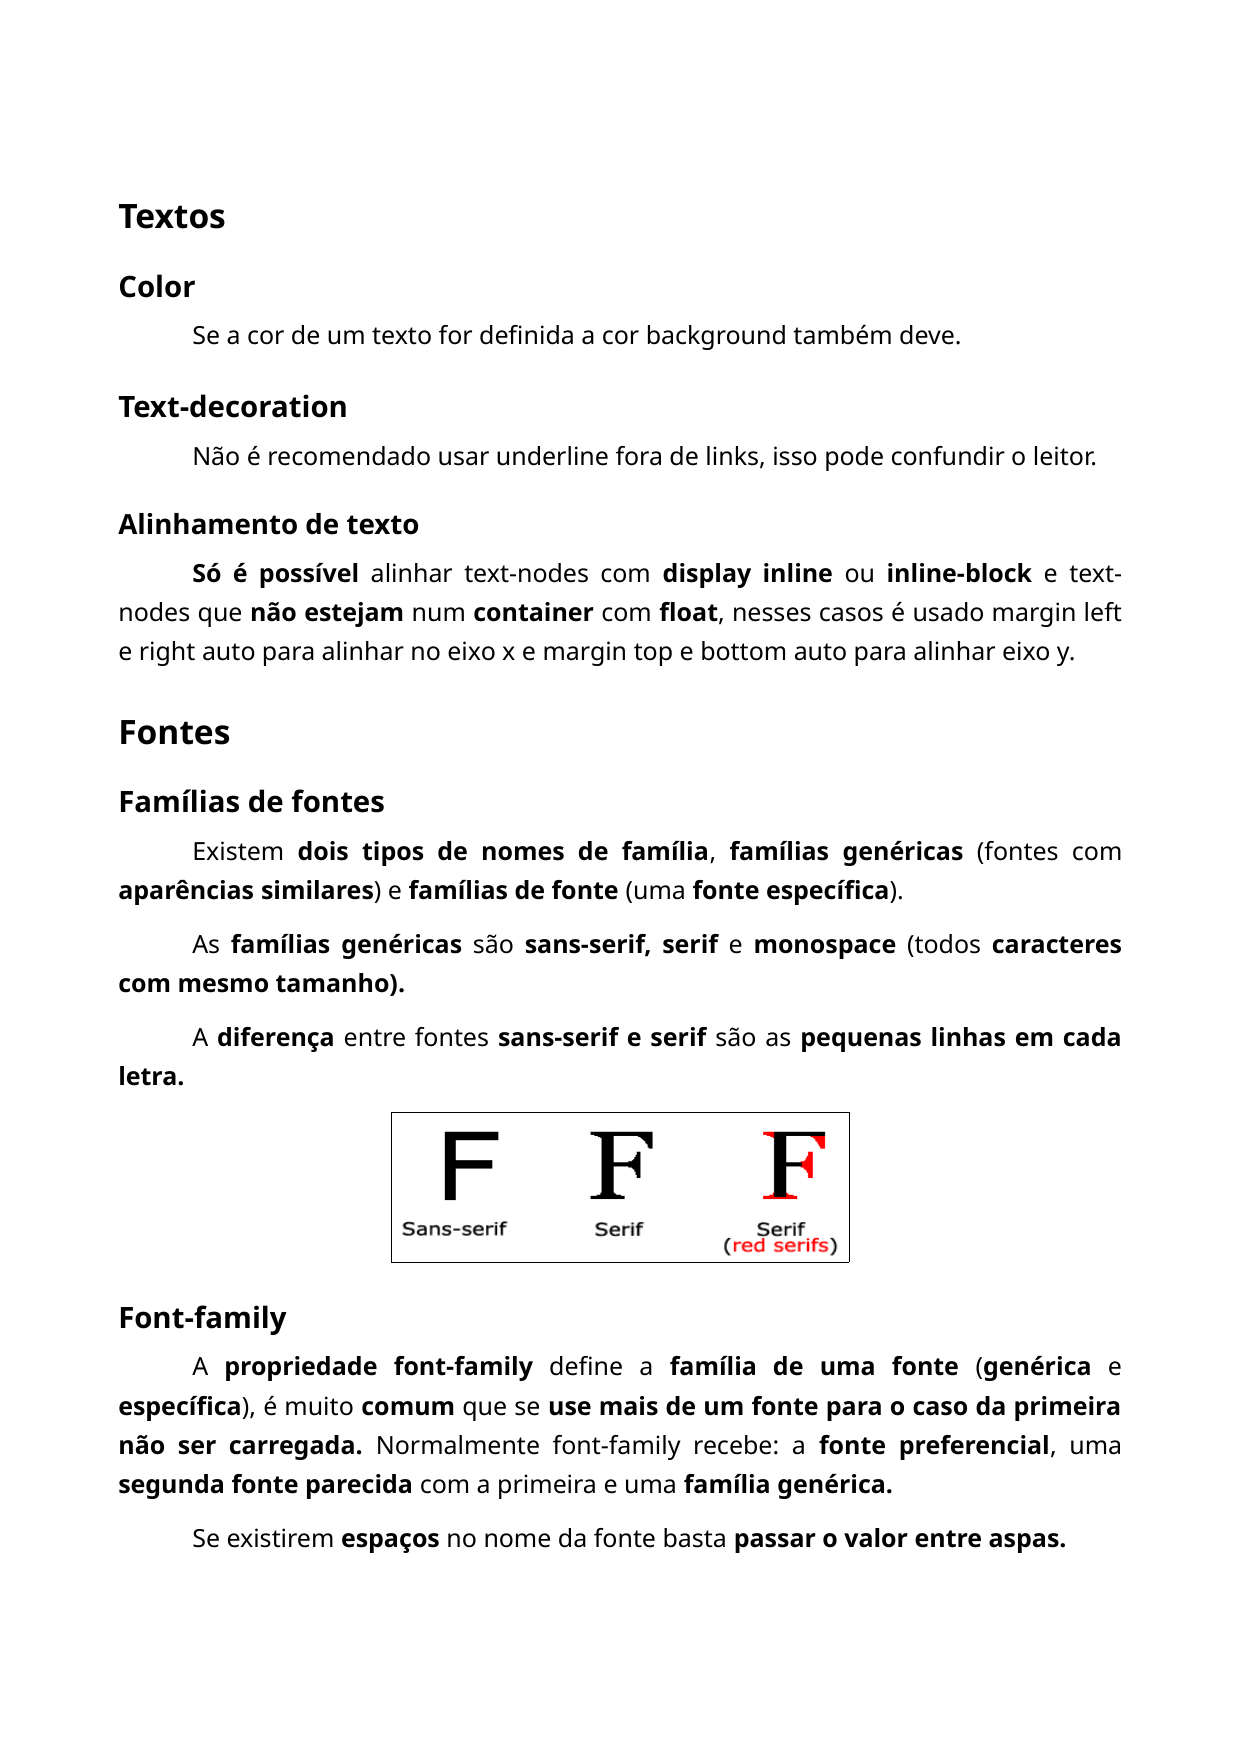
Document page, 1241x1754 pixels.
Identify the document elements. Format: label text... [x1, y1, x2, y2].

text Se a cor de um texto for definida a cor background também deve. [118, 318, 1122, 352]
text A diferença entre fontes sans-serif e serif são as pequenas linhas em cada letra. [118, 1019, 1122, 1093]
subtitle Color [118, 266, 1122, 306]
subtitle Text-decoration [118, 386, 1122, 426]
text Não é recomendado usar underline fora de links, isso pode confundir o leitor. [118, 439, 1122, 473]
text Se existirem espaços no nome da fonte basta passar o valor entre aspas. [118, 1520, 1122, 1554]
text Existem dois tipos de nomes de família, famílias genéricas (fontes com aparências similares) e famílias de fonte (uma fonte específica). [118, 833, 1122, 907]
subtitle Famílias de fontes [118, 781, 1122, 821]
subtitle Fontes [118, 708, 1122, 754]
subtitle Textos [118, 193, 1122, 238]
text As famílias genéricas são sans-serif, serif e monospace (todos caracteres com mesmo tamanho). [118, 926, 1122, 1000]
subtitle Alinhamento de texto [118, 505, 1122, 543]
text Só é possível alinhar text-nodes com display inline ou inline-block e text-nodes que não estejam num container com float, nesses casos é usado margin left e right auto para alinhar no eixo x e margin top e bottom auto para alinhar eixo y. [118, 555, 1122, 668]
picture [394, 1115, 847, 1260]
subtitle Font-family [118, 1297, 1122, 1337]
text A propriedade font-family define a família de uma fonte (genérica e específica), é muito comum que se use mais de um fonte para o caso da primeira não ser carregada. Normalmente font-family recebe: a fonte preferencial, uma segunda fonte parecida com a primeira e uma família genérica. [118, 1349, 1122, 1501]
